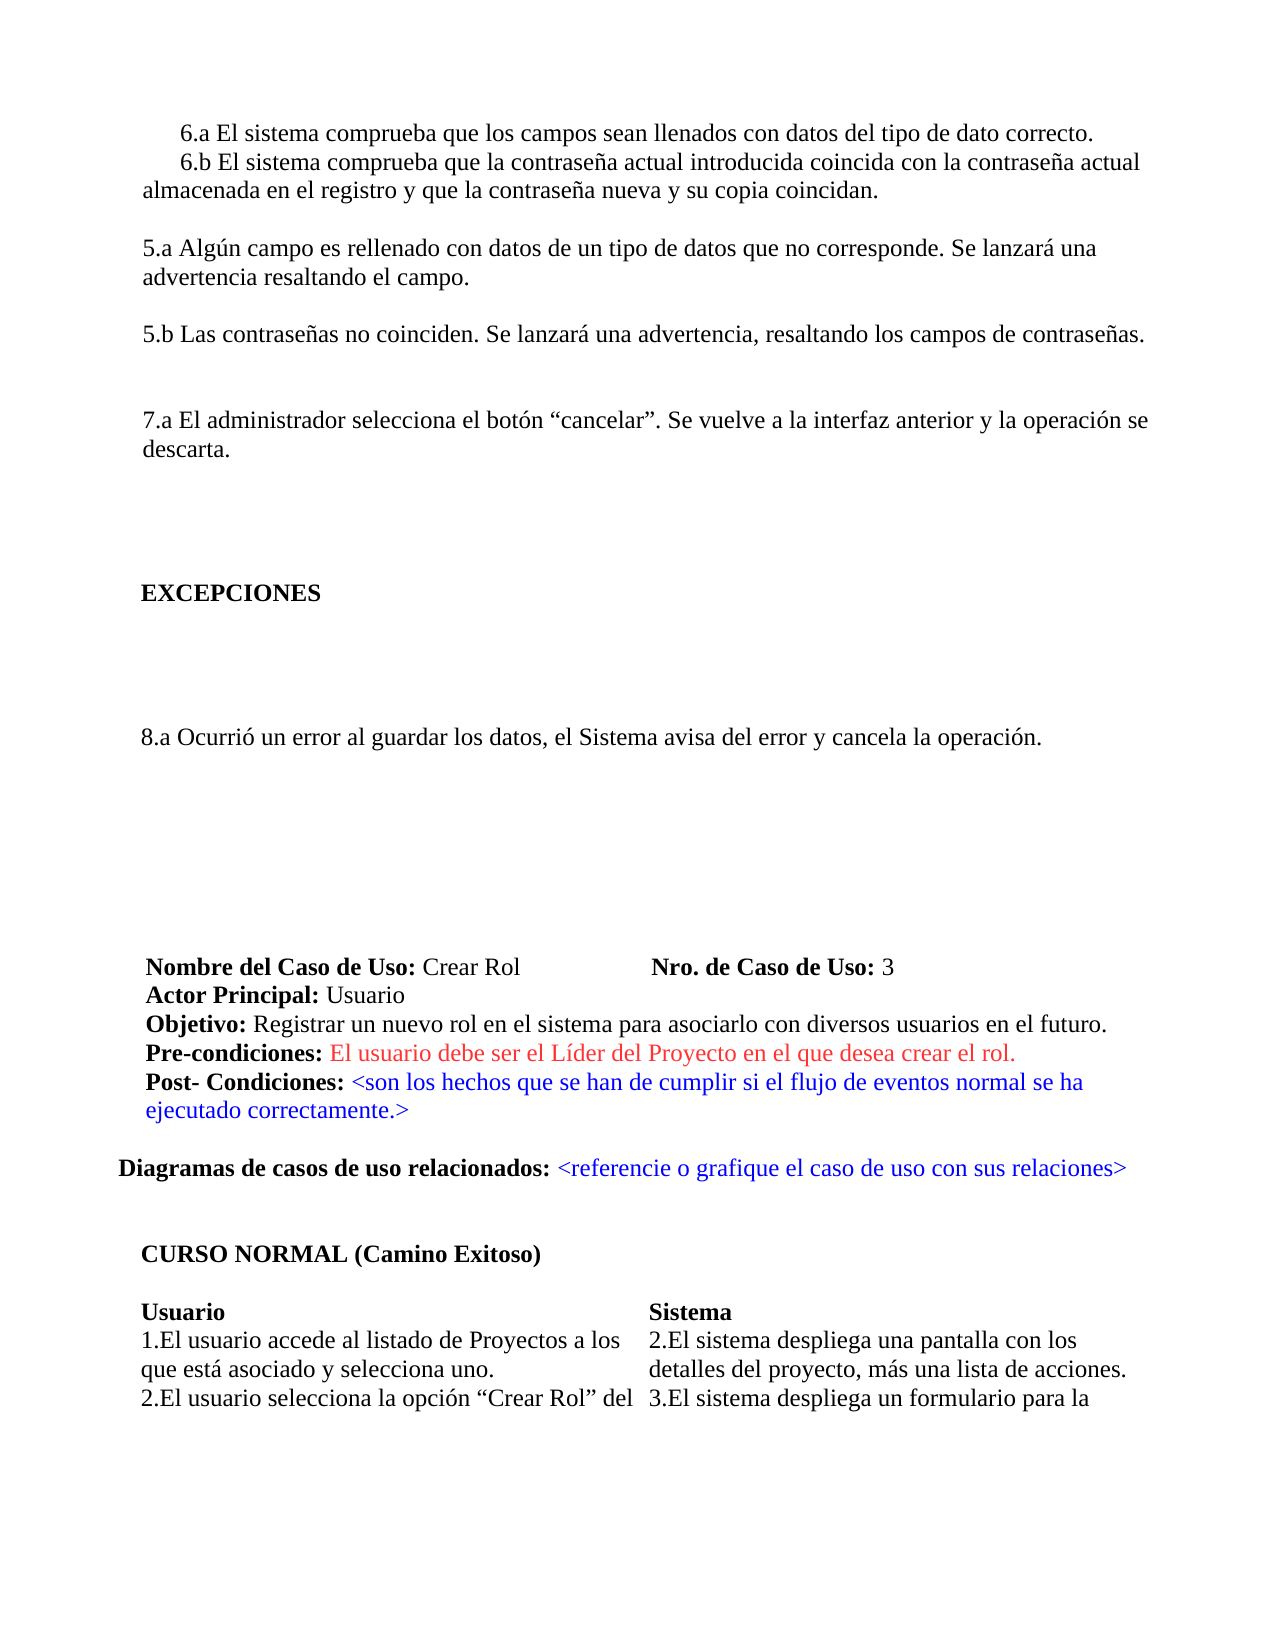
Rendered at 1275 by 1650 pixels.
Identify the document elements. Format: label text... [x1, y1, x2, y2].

table_cell 1.El usuario accede al listado de Proyectos a los que está asociado y selecciona uno. [141, 1326, 649, 1383]
table_cell 2.El sistema despliega una pantalla con los detalles del proyecto, más una lista de acciones. [649, 1326, 1157, 1383]
table_cell Objetivo: Registrar un nuevo rol en el sistema para asociarlo con diversos usuarios en el futuro. [145, 1009, 1157, 1038]
table_cell 2.El usuario selecciona la opción “Crear Rol” del [141, 1383, 649, 1412]
table_cell Pre-condiciones: El usuario debe ser el Líder del Proyecto en el que desea crear el rol. [145, 1038, 1157, 1067]
table_header CURSO NORMAL (Camino Exitoso) [141, 1239, 1157, 1297]
table_cell 6.a El sistema comprueba que los campos sean llenados con datos del tipo de dato correcto. 6.b El sistema comprueba que la contraseña actual introducida coincida con la contraseña actual almacenada en el registro y que la contraseña nueva y su copia coincidan. 5.a Algún campo es rellenado con datos de un tipo de datos que no corresponde. Se lanzará una advertencia resaltando el campo. 5.b Las contraseñas no coinciden. Se lanzará una advertencia, resaltando los campos de contraseñas. 7.a El administrador selecciona el botón “cancelar”. Se vuelve a la interfaz anterior y la operación se descarta. [142, 118, 1157, 492]
table_header Nro. de Caso de Uso: 3 [651, 952, 1157, 981]
table_header EXCEPCIONES [141, 578, 1157, 607]
table_cell Sistema [649, 1297, 1157, 1326]
table_header Nombre del Caso de Uso: Crear Rol [145, 952, 651, 981]
table_cell [142, 521, 1157, 549]
table_cell Actor Principal: Usuario [145, 981, 1157, 1009]
table_cell 8.a Ocurrió un error al guardar los datos, el Sistema avisa del error y cancela la operación. [141, 607, 1157, 808]
table_cell Usuario [141, 1297, 649, 1326]
table_cell [142, 492, 1157, 521]
table_cell Post- Condiciones: <son los hechos que se han de cumplir si el flujo de eventos normal se ha ejecutado correctamente.> [145, 1067, 1157, 1124]
table_cell 3.El sistema despliega un formulario para la [649, 1383, 1157, 1412]
text Diagramas de casos de uso relacionados: <referencie o grafique el caso de uso con sus relaciones> [118, 1153, 1157, 1182]
